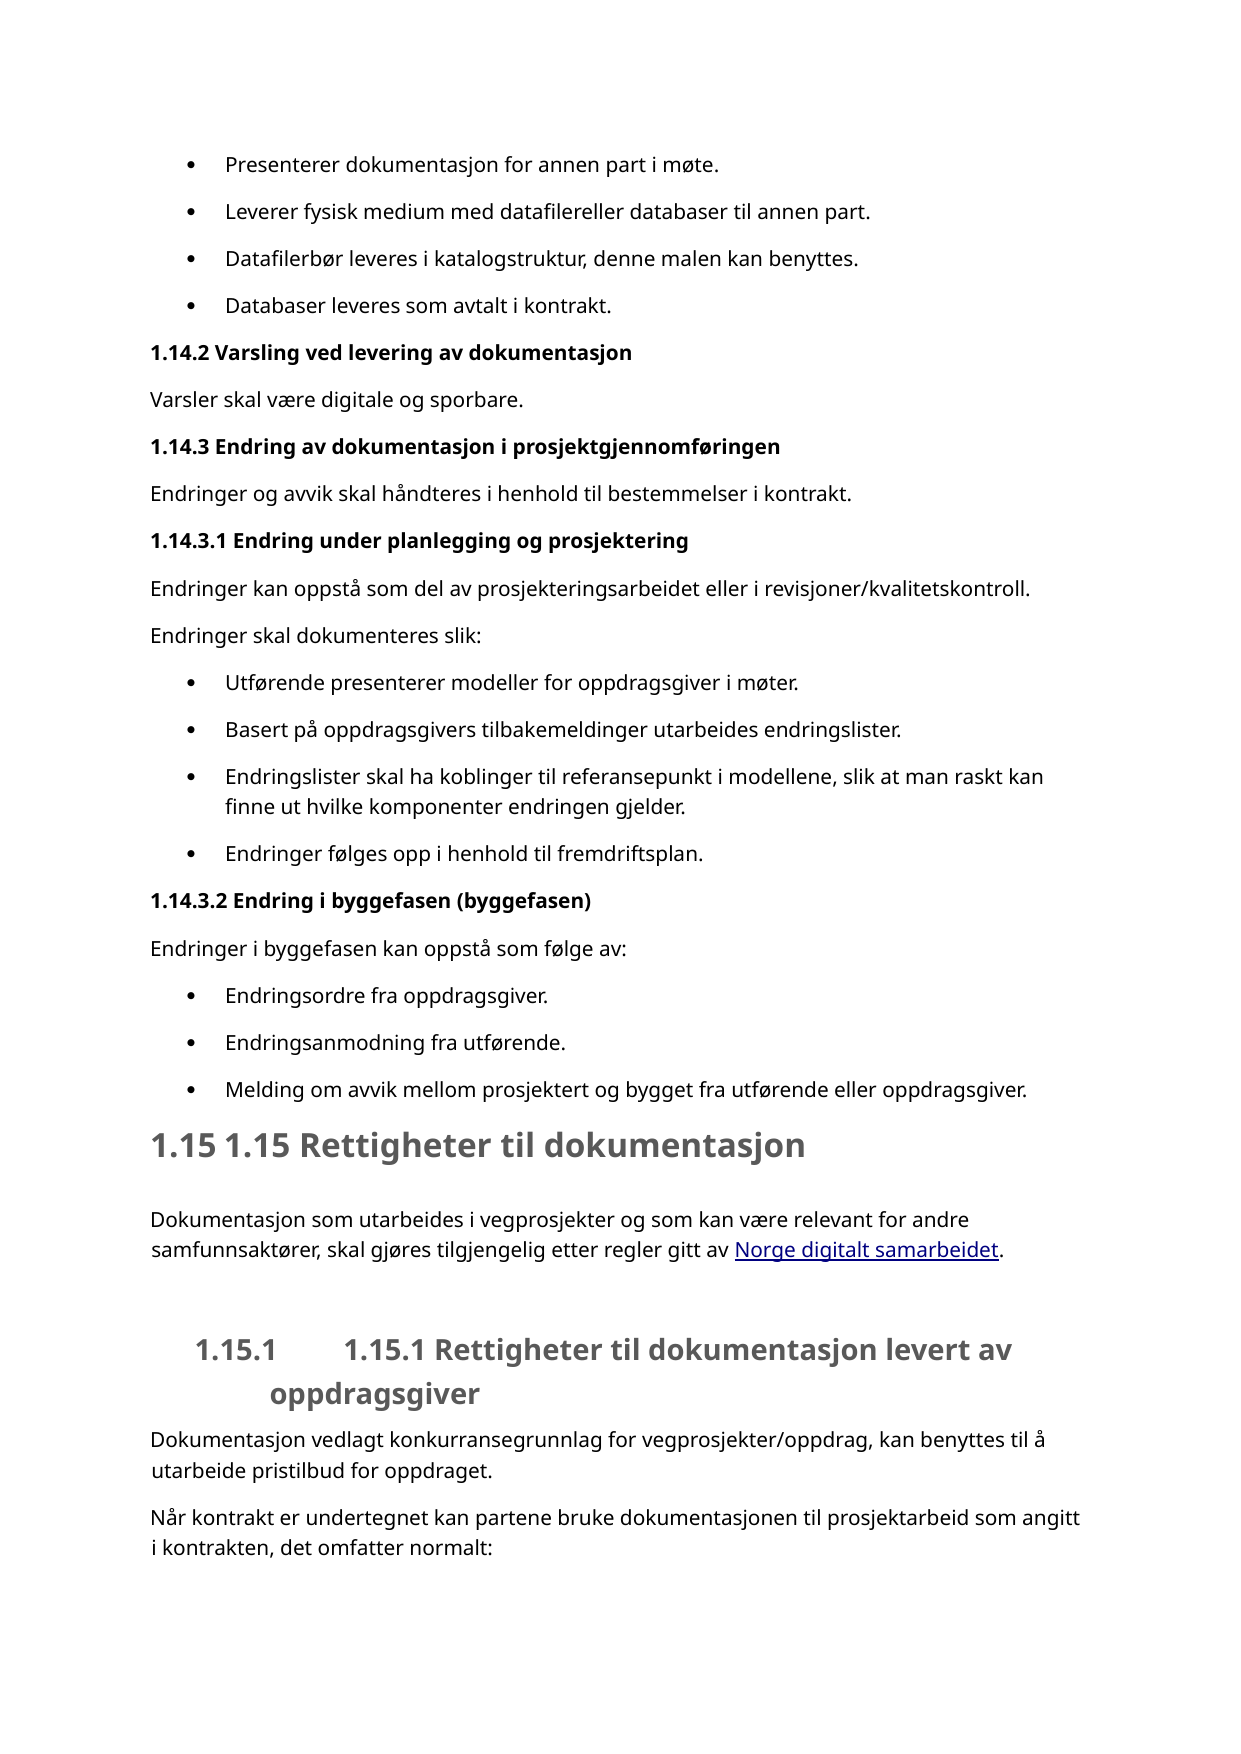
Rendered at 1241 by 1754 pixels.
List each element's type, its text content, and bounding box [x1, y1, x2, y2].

subtitle 1.15.1 Rettigheter til dokumentasjon levert av oppdragsgiver [194, 1329, 1090, 1413]
text Endringer kan oppstå som del av prosjekteringsarbeidet eller i revisjoner/kvalitetskontroll. [150, 574, 1090, 602]
list Endringslister skal ha koblinger til referansepunkt i modellene, slik at man raskt kan finne ut hvilke komponenter endringen gjelder. [187, 762, 1090, 821]
list Endringer følges opp i henhold til fremdriftsplan. [187, 839, 1090, 868]
text Endringer og avvik skal håndteres i henhold til bestemmelser i kontrakt. [150, 479, 1090, 508]
text 1.14.3.2 Endring i byggefasen (byggefasen) [150, 887, 1090, 915]
list Datafilerbør leveres i katalogstruktur, denne malen kan benyttes. [187, 244, 1090, 273]
list Melding om avvik mellom prosjektert og bygget fra utførende eller oppdragsgiver. [187, 1075, 1090, 1103]
text Endringer skal dokumenteres slik: [150, 621, 1090, 649]
text Varsler skal være digitale og sporbare. [150, 385, 1090, 414]
text 1.14.3 Endring av dokumentasjon i prosjektgjennomføringen [150, 432, 1090, 461]
text Endringer i byggefasen kan oppstå som følge av: [150, 934, 1090, 962]
subtitle 1.15 Rettigheter til dokumentasjon [150, 1122, 1090, 1167]
list Leverer fysisk medium med datafilereller databaser til annen part. [187, 197, 1090, 226]
list Endringsordre fra oppdragsgiver. [187, 981, 1090, 1009]
list Presenterer dokumentasjon for annen part i møte. [187, 150, 1090, 178]
list Basert på oppdragsgivers tilbakemeldinger utarbeides endringslister. [187, 715, 1090, 743]
list Utførende presenterer modeller for oppdragsgiver i møter. [187, 668, 1090, 696]
text Når kontrakt er undertegnet kan partene bruke dokumentasjonen til prosjektarbeid som angitt i kontrakten, det omfatter normalt: [150, 1503, 1090, 1562]
text Dokumentasjon som utarbeides i vegprosjekter og som kan være relevant for andre samfunnsaktører, skal gjøres tilgjengelig etter regler gitt av Norge digitalt samarbeidet. [150, 1205, 1090, 1263]
list Databaser leveres som avtalt i kontrakt. [187, 291, 1090, 320]
list Endringsanmodning fra utførende. [187, 1028, 1090, 1056]
text 1.14.3.1 Endring under planlegging og prosjektering [150, 527, 1090, 555]
text Dokumentasjon vedlagt konkurransegrunnlag for vegprosjekter/oppdrag, kan benyttes til å utarbeide pristilbud for oppdraget. [150, 1426, 1090, 1484]
text 1.14.2 Varsling ved levering av dokumentasjon [150, 338, 1090, 367]
